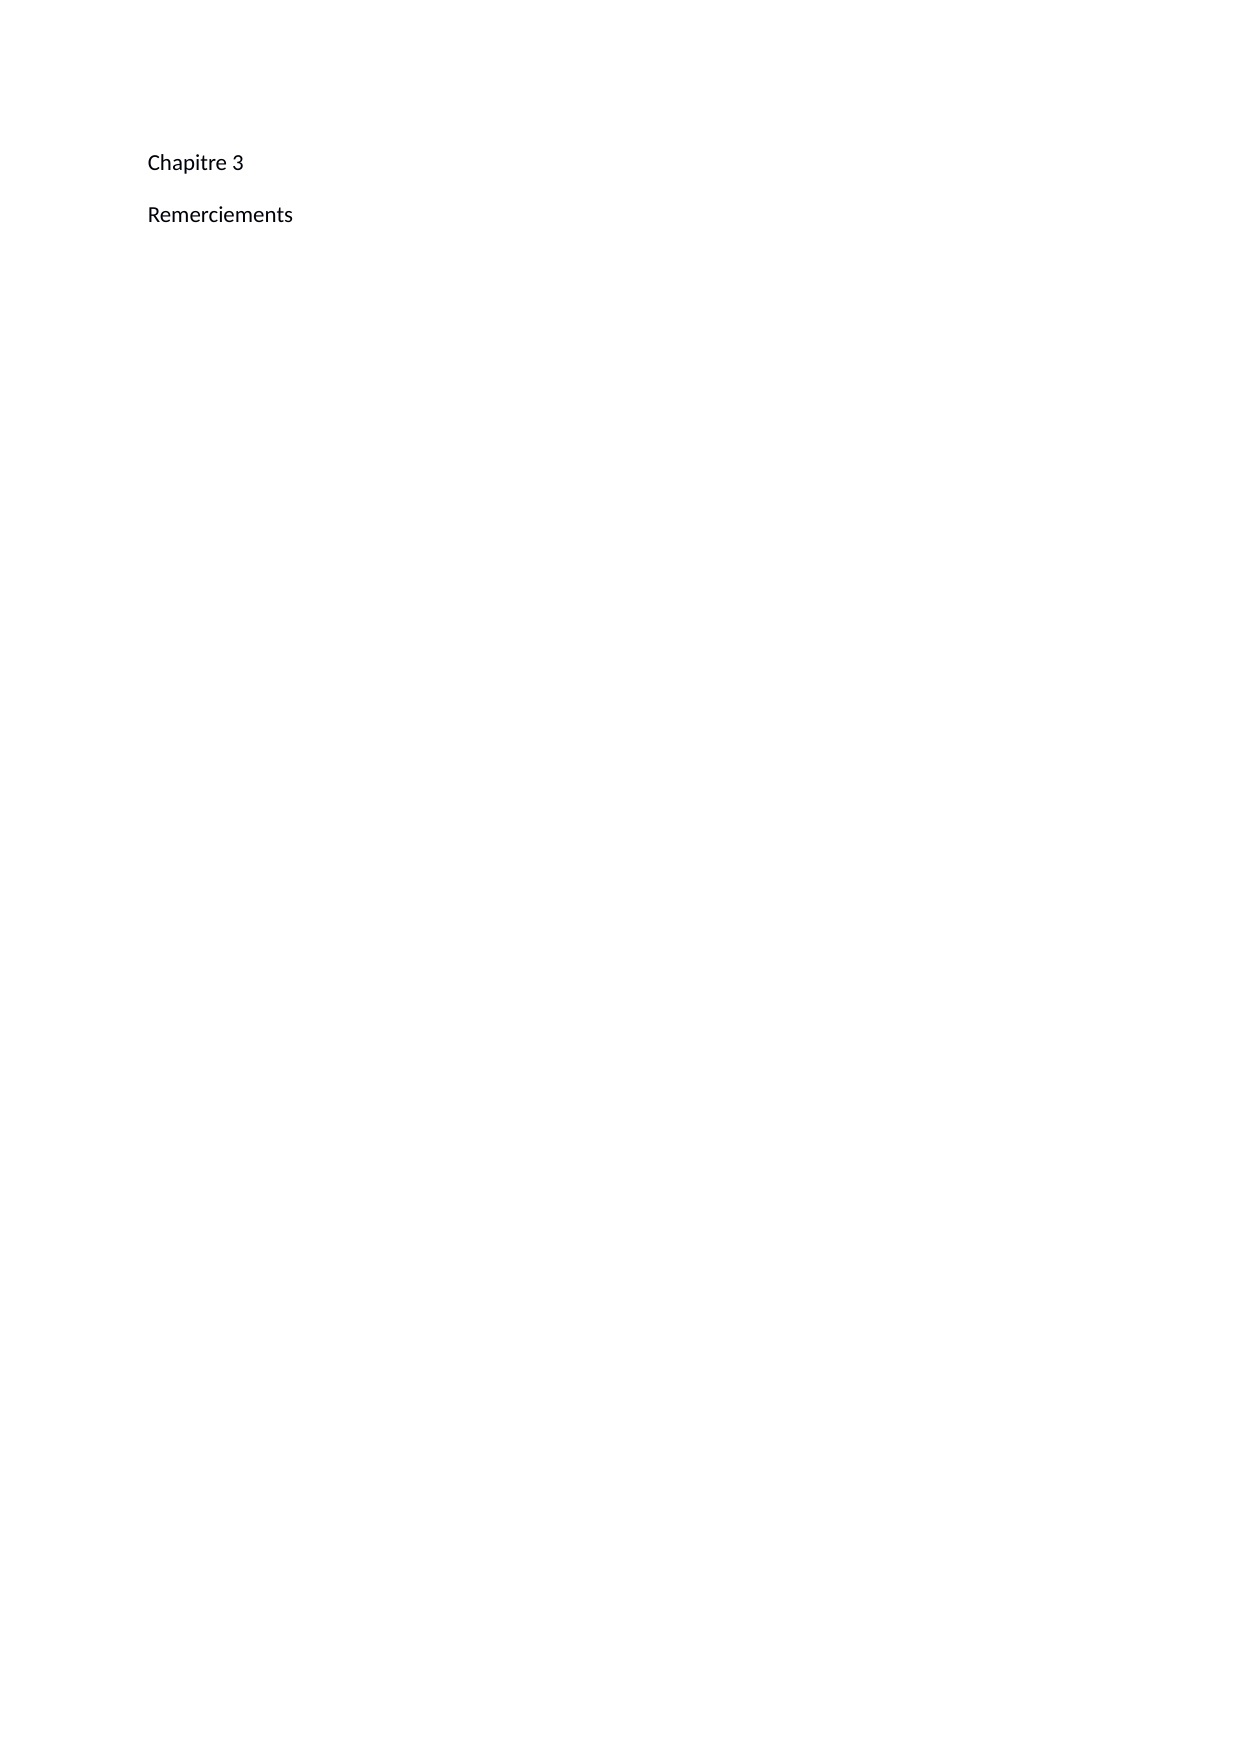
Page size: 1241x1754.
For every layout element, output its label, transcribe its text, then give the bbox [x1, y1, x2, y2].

text Remerciements [148, 201, 1093, 229]
text Chapitre 3 [148, 148, 1093, 176]
